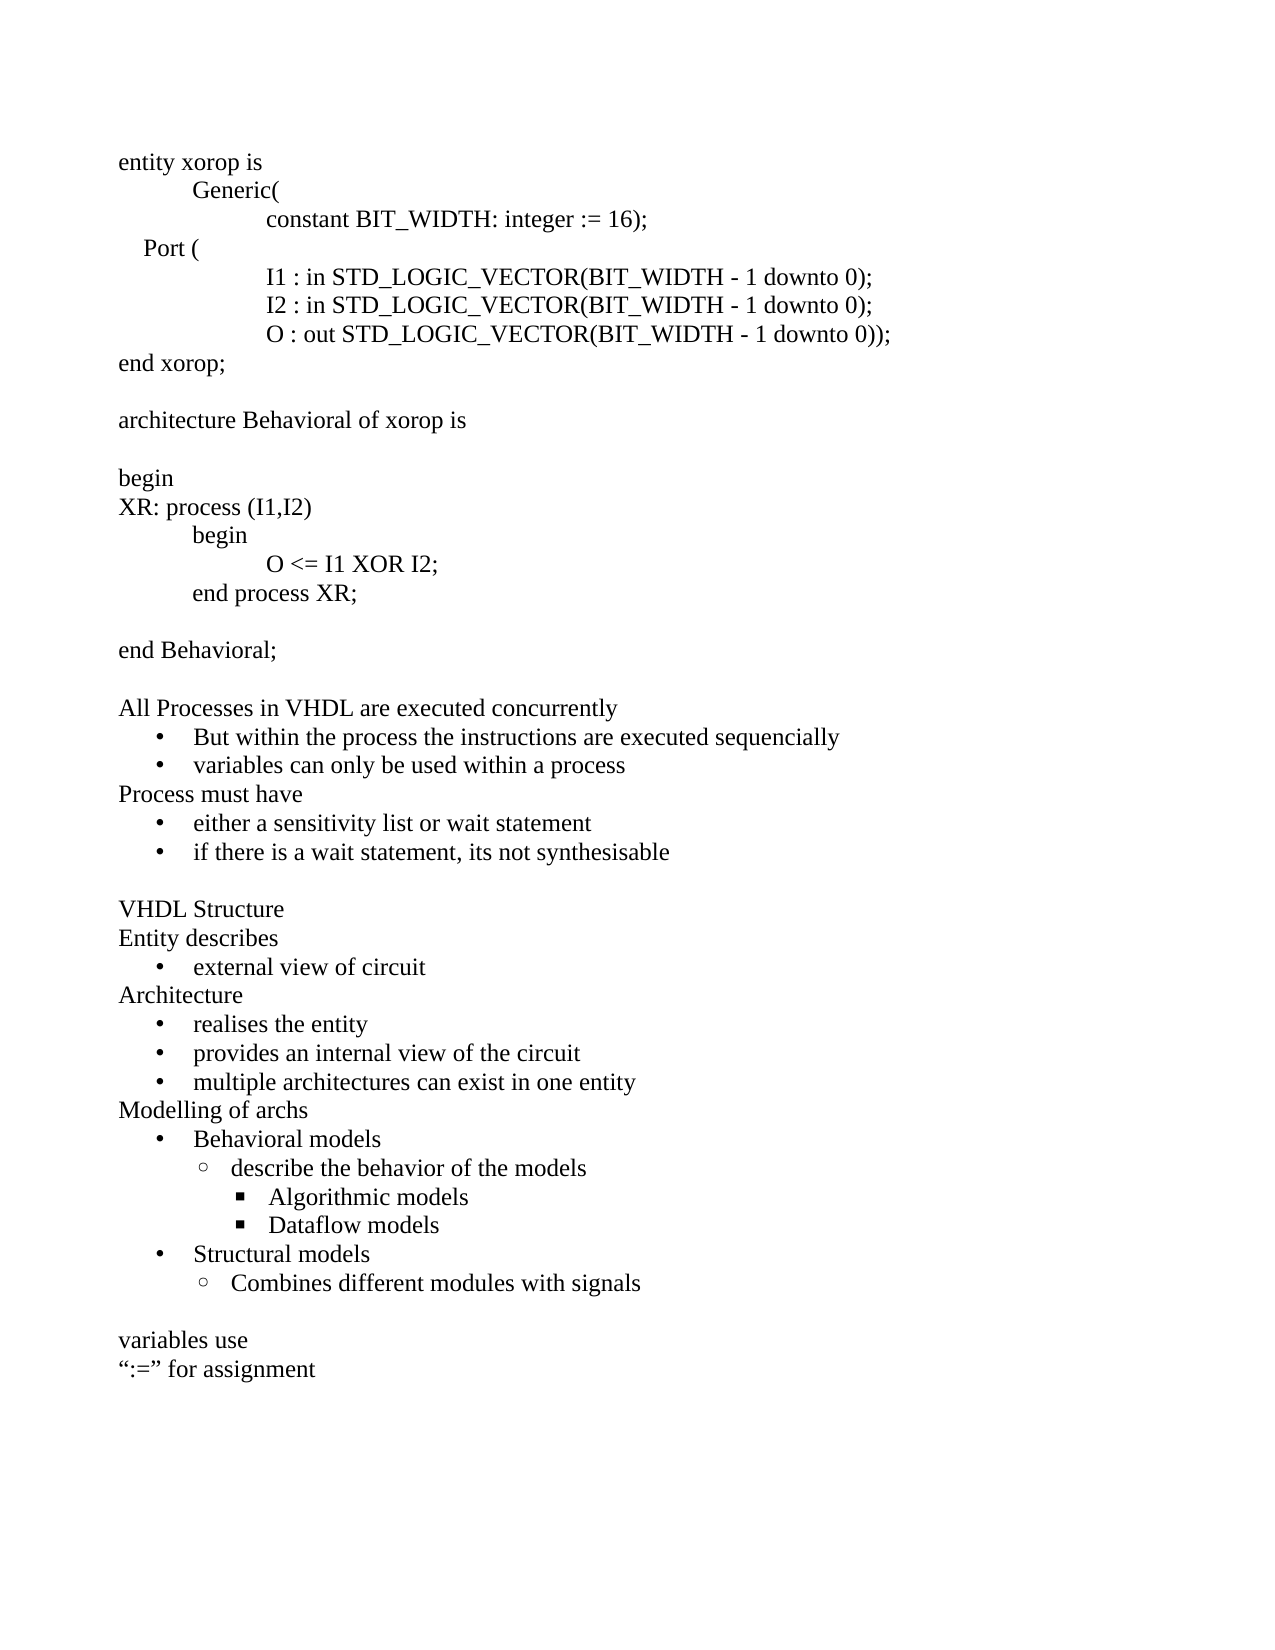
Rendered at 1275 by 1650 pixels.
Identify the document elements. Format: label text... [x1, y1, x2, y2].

text Port ( [118, 233, 1157, 262]
text variables use [118, 1326, 1157, 1354]
text architecture Behavioral of xorop is [118, 406, 1157, 434]
text O : out STD_LOGIC_VECTOR(BIT_WIDTH - 1 downto 0)); [118, 319, 1157, 348]
text All Processes in VHDL are executed concurrently [118, 693, 1157, 722]
list describe the behavior of the models [193, 1153, 1157, 1182]
text constant BIT_WIDTH: integer := 16); [118, 204, 1157, 233]
list Combines different modules with signals [193, 1268, 1157, 1297]
text end Behavioral; [118, 636, 1157, 664]
list external view of circuit [156, 952, 1157, 981]
list realises the entity [156, 1009, 1157, 1038]
list But within the process the instructions are executed sequencially [156, 722, 1157, 751]
text VHDL Structure [118, 894, 1157, 923]
text I2 : in STD_LOGIC_VECTOR(BIT_WIDTH - 1 downto 0); [118, 291, 1157, 319]
text Entity describes [118, 923, 1157, 952]
text Generic( [118, 176, 1157, 204]
text Architecture [118, 981, 1157, 1009]
text begin [118, 521, 1157, 549]
list Behavioral models [156, 1124, 1157, 1153]
list multiple architectures can exist in one entity [156, 1067, 1157, 1096]
list Algorithmic models [231, 1182, 1157, 1211]
text Modelling of archs [118, 1096, 1157, 1124]
text end xorop; [118, 348, 1157, 377]
list either a sensitivity list or wait statement [156, 808, 1157, 837]
text Process must have [118, 779, 1157, 808]
list Dataflow models [231, 1211, 1157, 1239]
list provides an internal view of the circuit [156, 1038, 1157, 1067]
text end process XR; [118, 578, 1157, 607]
text begin [118, 463, 1157, 492]
text O <= I1 XOR I2; [118, 549, 1157, 578]
text entity xorop is [118, 147, 1157, 176]
list variables can only be used within a process [156, 751, 1157, 779]
list Structural models [156, 1239, 1157, 1268]
text I1 : in STD_LOGIC_VECTOR(BIT_WIDTH - 1 downto 0); [118, 262, 1157, 291]
list if there is a wait statement, its not synthesisable [156, 837, 1157, 866]
text XR: process (I1,I2) [118, 492, 1157, 521]
text “:=” for assignment [118, 1354, 1157, 1383]
